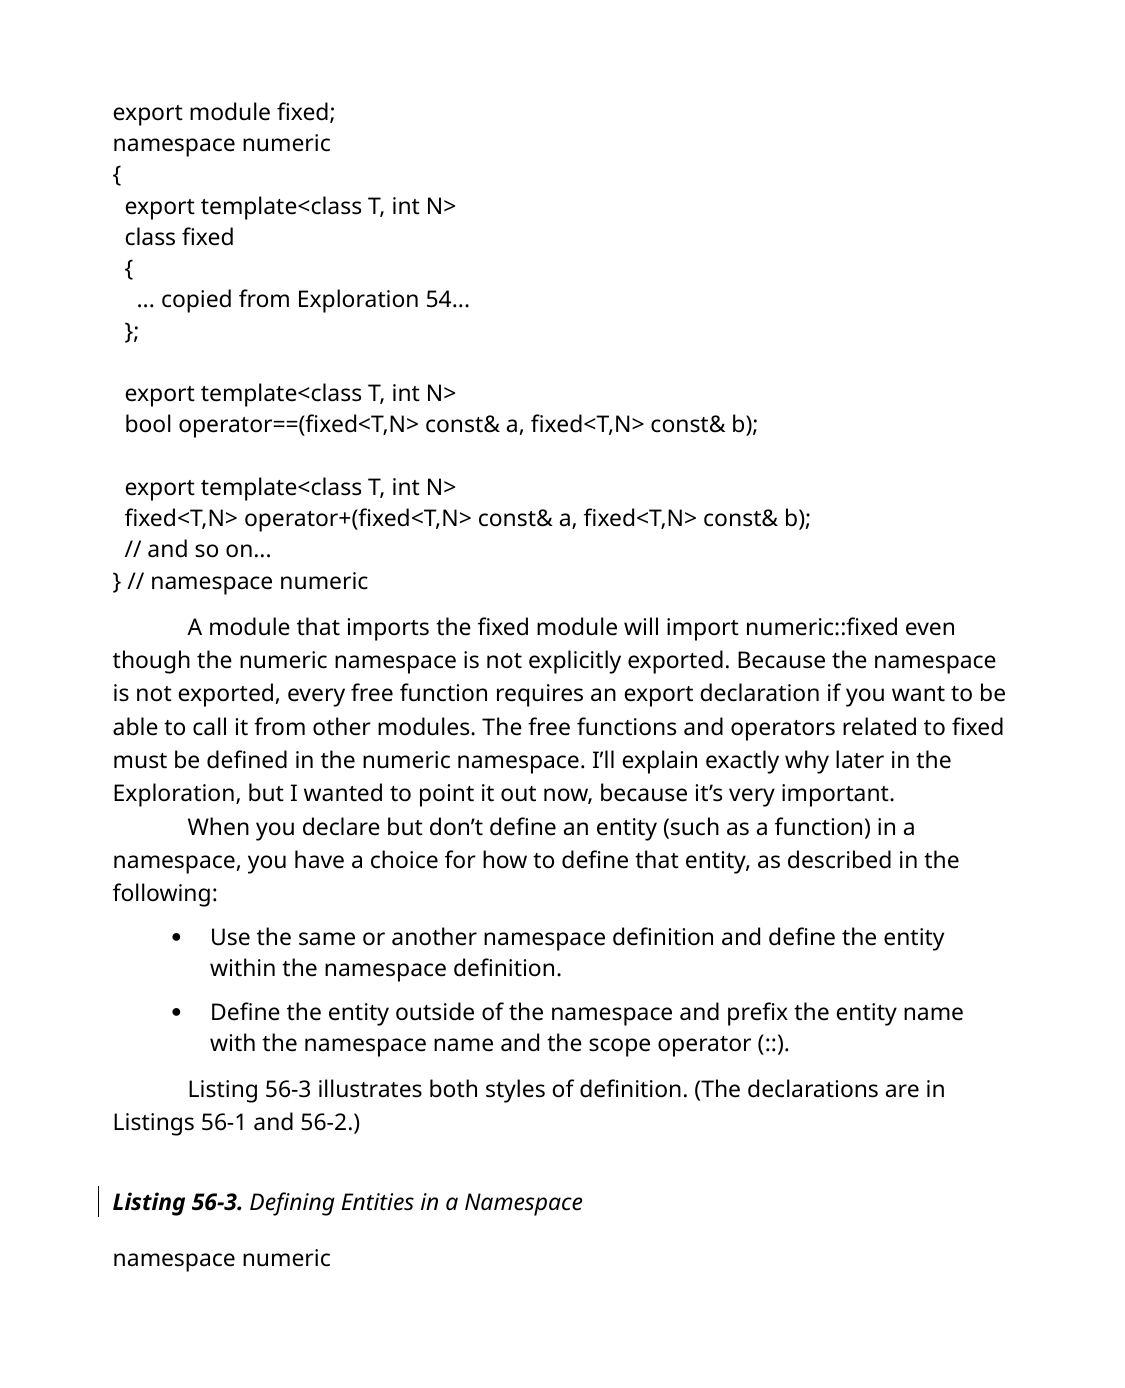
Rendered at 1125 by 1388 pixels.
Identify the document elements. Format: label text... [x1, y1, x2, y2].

text { [112, 252, 1012, 283]
text bool operator==(fixed<T,N> const& a, fixed<T,N> const& b); [112, 408, 1012, 440]
text export template<class T, int N> [112, 377, 1012, 408]
text export template<class T, int N> [112, 190, 1012, 221]
text // and so on... [112, 533, 1012, 565]
text Listing 56-3. Defining Entities in a Namespace [112, 1186, 1012, 1217]
text } // namespace numeric [112, 565, 1012, 596]
text class fixed [112, 221, 1012, 252]
text ... copied from Exploration 54... [112, 283, 1012, 315]
list Define the entity outside of the namespace and prefix the entity name with the namespace name and the scope operator (::). [172, 996, 1012, 1058]
text Listing 56-3 illustrates both styles of definition. (The declarations are in Listings 56-1 and 56-2.) [112, 1071, 1012, 1138]
text export module fixed; [112, 96, 1012, 127]
text namespace numeric [112, 127, 1012, 158]
text A module that imports the fixed module will import numeric::fixed even though the numeric namespace is not explicitly exported. Because the namespace is not exported, every free function requires an export declaration if you want to be able to call it from other modules. The free functions and operators related to fixed must be defined in the numeric namespace. I’ll explain exactly why later in the Exploration, but I wanted to point it out now, because it’s very important. [112, 608, 1012, 808]
list Use the same or another namespace definition and define the entity within the namespace definition. [172, 921, 1012, 983]
text fixed<T,N> operator+(fixed<T,N> const& a, fixed<T,N> const& b); [112, 502, 1012, 533]
text }; [112, 315, 1012, 346]
text When you declare but don’t define an entity (such as a function) in a namespace, you have a choice for how to define that entity, as described in the following: [112, 808, 1012, 908]
text { [112, 158, 1012, 190]
text export template<class T, int N> [112, 471, 1012, 502]
text namespace numeric [112, 1242, 1012, 1273]
